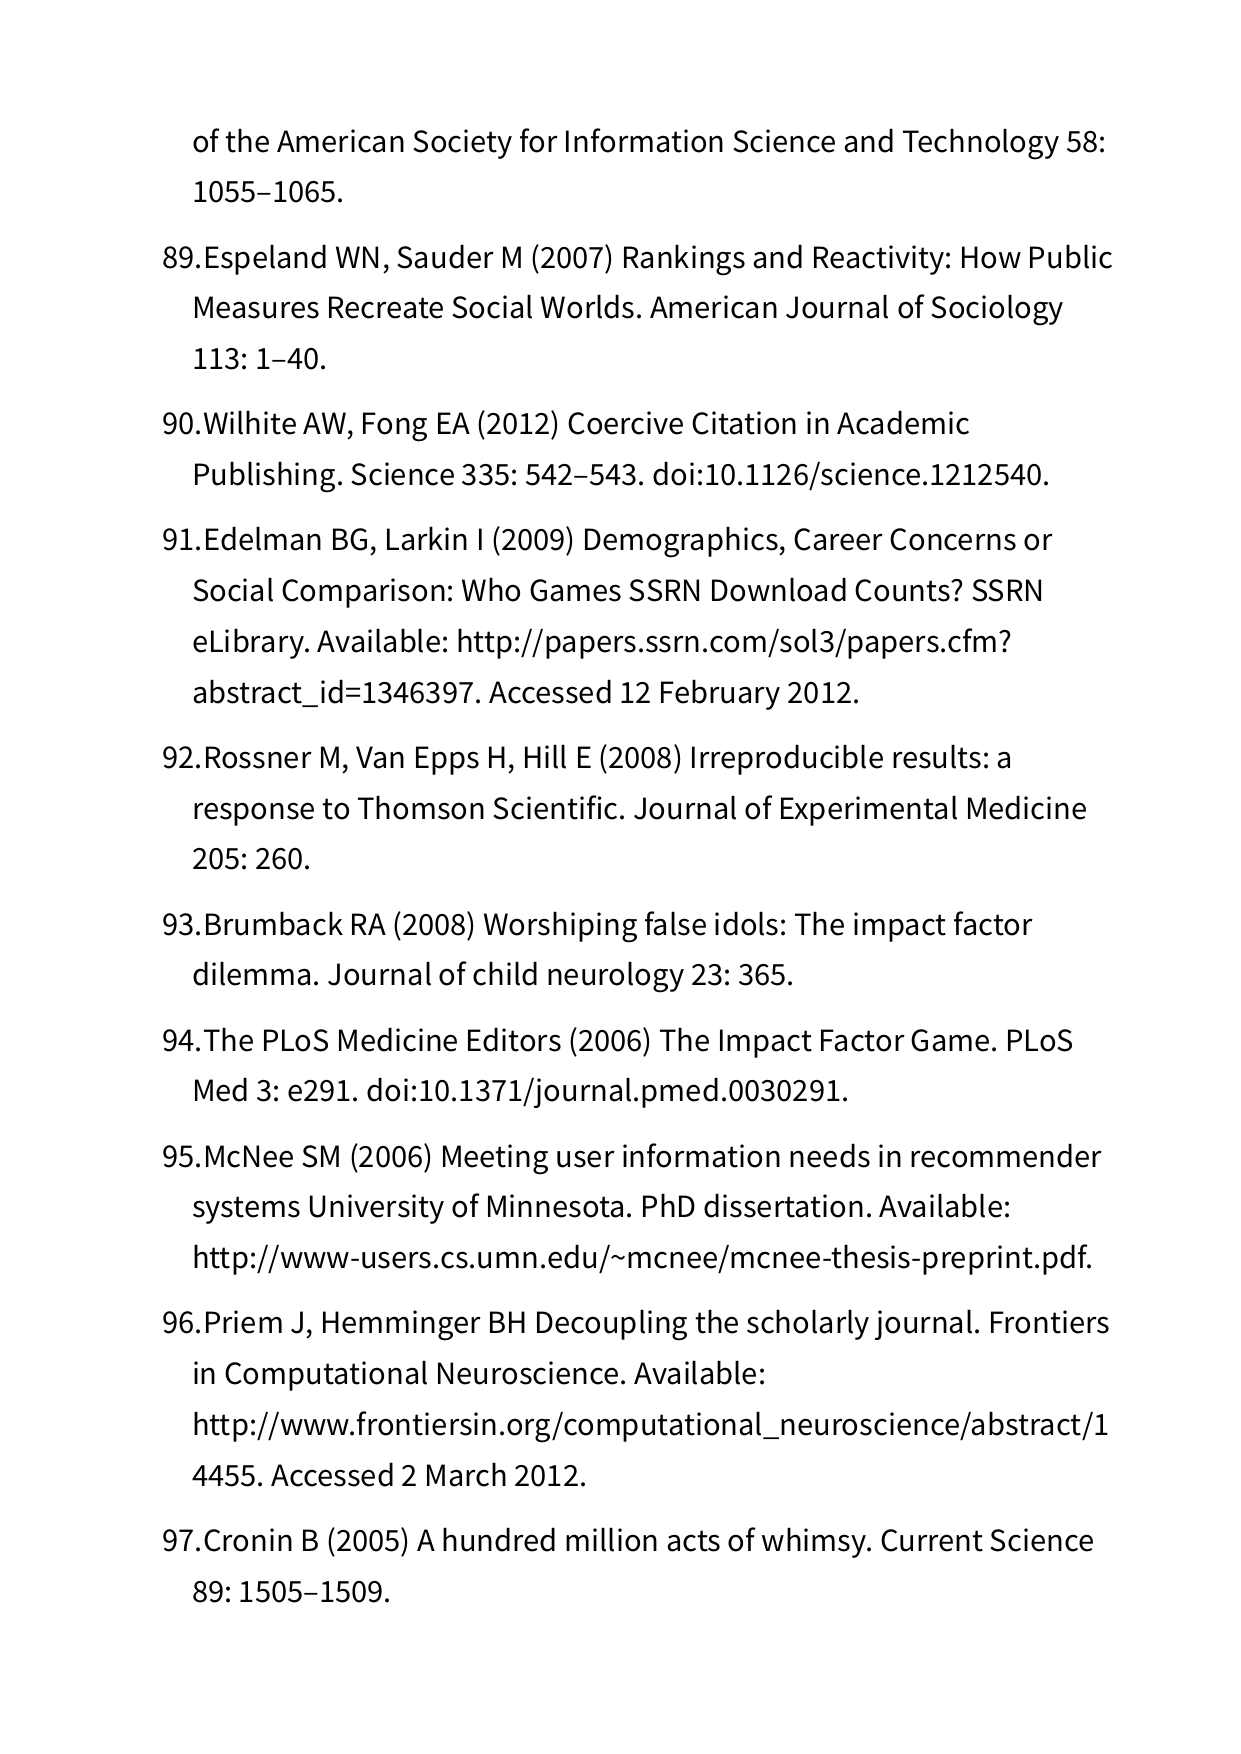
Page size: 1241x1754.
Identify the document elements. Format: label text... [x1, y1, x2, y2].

list Priem J, Hemminger BH Decoupling the scholarly journal. Frontiers in Computational Neuroscience. Available: http://www.frontiersin.org/computational_neuroscience/abstract/14455. Accessed 2 March 2012. [162, 1300, 1122, 1494]
list Brumback RA (2008) Worshiping false idols: The impact factor dilemma. Journal of child neurology 23: 365. [162, 901, 1122, 994]
list Cronin B (2005) A hundred million acts of whimsy. Current Science 89: 1505–1509. [162, 1518, 1122, 1611]
list McNee SM (2006) Meeting user information needs in recommender systems University of Minnesota. PhD dissertation. Available: http://www-users.cs.umn.edu/~mcnee/mcnee-thesis-preprint.pdf. [162, 1133, 1122, 1277]
list Espeland WN, Sauder M (2007) Rankings and Reactivity: How Public Measures Recreate Social Worlds. American Journal of Sociology 113: 1–40. [162, 234, 1122, 378]
list Edelman BG, Larkin I (2009) Demographics, Career Concerns or Social Comparison: Who Games SSRN Download Counts? SSRN eLibrary. Available: http://papers.ssrn.com/sol3/papers.cfm?abstract_id=1346397. Accessed 12 February 2012. [162, 517, 1122, 711]
list Wilhite AW, Fong EA (2012) Coercive Citation in Academic Publishing. Science 335: 542–543. doi:10.1126/science.1212540. [162, 401, 1122, 494]
list Rossner M, Van Epps H, Hill E (2008) Irreproducible results: a response to Thomson Scientific. Journal of Experimental Medicine 205: 260. [162, 734, 1122, 878]
list The PLoS Medicine Editors (2006) The Impact Factor Game. PLoS Med 3: e291. doi:10.1371/journal.pmed.0030291. [162, 1017, 1122, 1110]
list of the American Society for Information Science and Technology 58: 1055–1065. [162, 118, 1122, 211]
